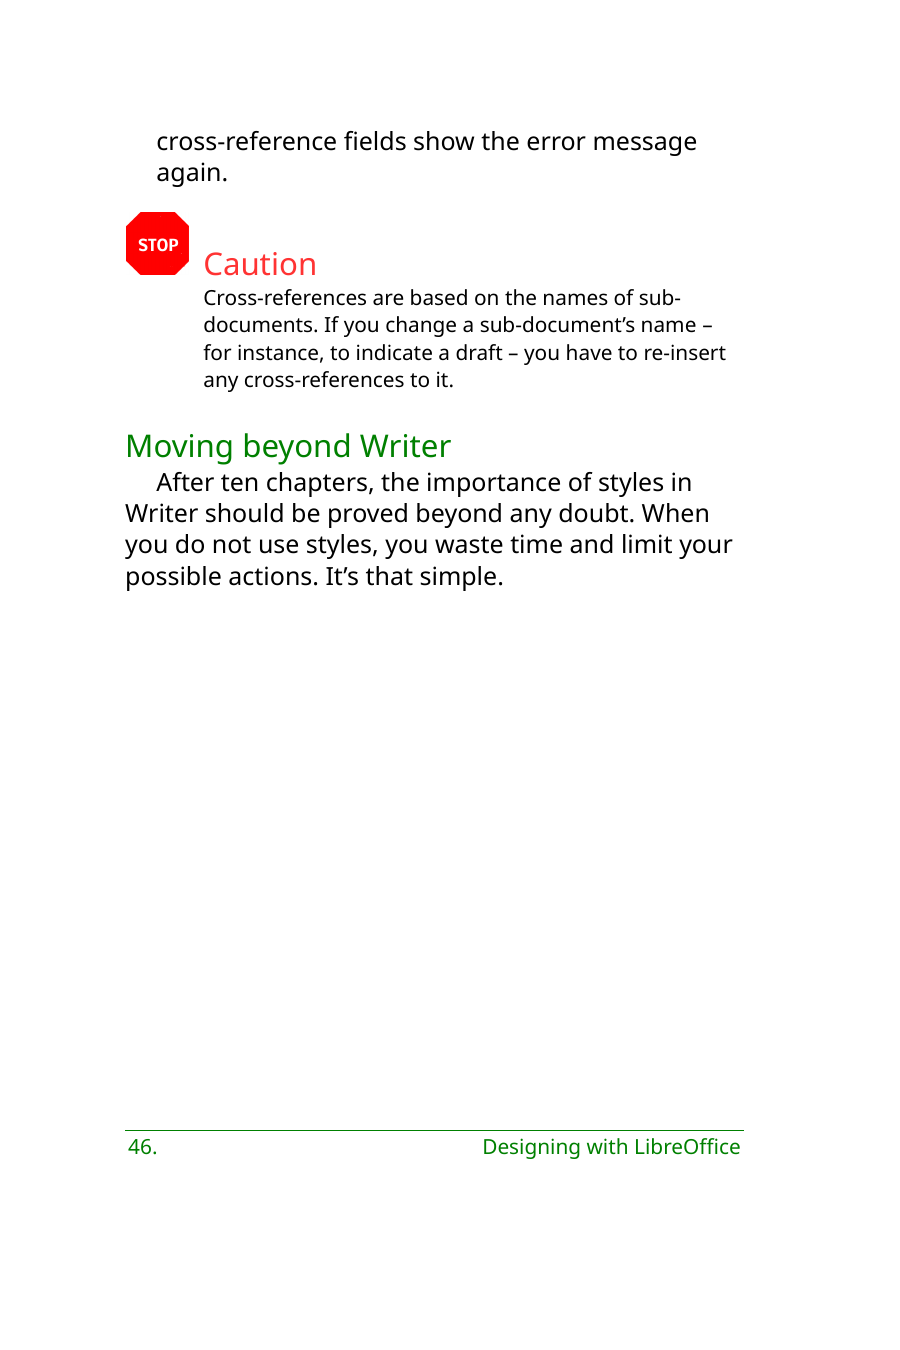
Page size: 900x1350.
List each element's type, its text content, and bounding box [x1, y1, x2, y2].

subtitle Moving beyond Writer [125, 424, 744, 466]
picture [126, 212, 189, 275]
text After ten chapters, the importance of styles in Writer should be proved beyond any doubt. When you do not use styles, you waste time and limit your possible actions. It’s that simple. [125, 466, 744, 591]
list Caution [125, 211, 744, 284]
text Cross-references are based on the names of sub-documents. If you change a sub-document’s name – for instance, to indicate a draft – you have to re-insert any cross-references to it. [203, 284, 744, 392]
text cross-reference fields show the error message again. [156, 125, 744, 187]
